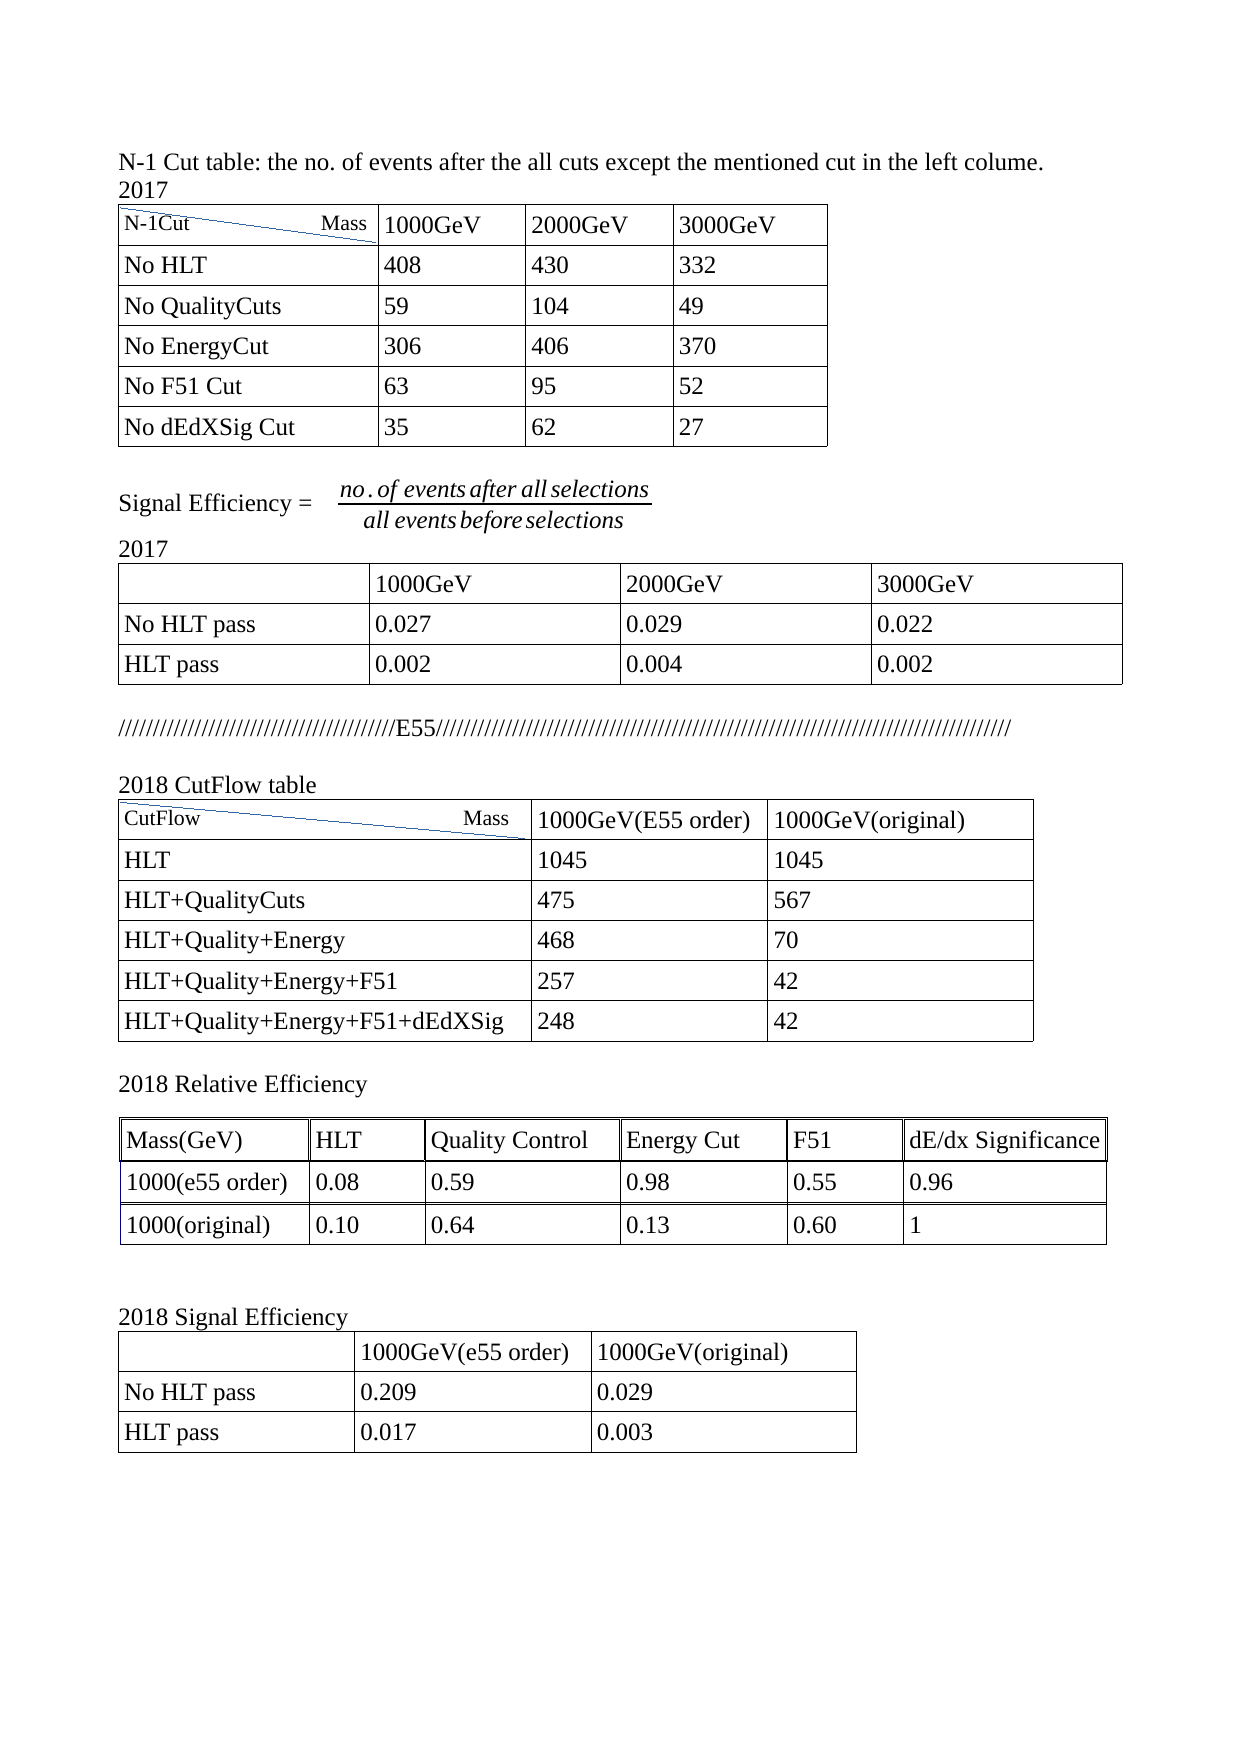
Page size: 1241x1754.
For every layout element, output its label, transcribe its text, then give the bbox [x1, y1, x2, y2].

table_cell 0.003 [592, 1412, 856, 1452]
table_cell 0.004 [621, 645, 871, 684]
table_cell 0.002 [370, 645, 620, 684]
table_cell 27 [674, 407, 827, 446]
table_cell 63 [379, 367, 525, 406]
table_header 2000GeV [526, 205, 673, 245]
table_header Quality Control [426, 1120, 619, 1159]
text 2018 CutFlow table [118, 770, 1122, 799]
table_cell 0.029 [592, 1372, 856, 1411]
text ////////////////////////////////////////E55/////////////////////////////////////////////////////////////////////////////////// [118, 713, 1122, 741]
table_cell No QualityCuts [119, 286, 378, 325]
table_header Mass(GeV) [122, 1120, 308, 1159]
table_cell 0.209 [355, 1372, 591, 1411]
table_cell 0.029 [621, 604, 871, 643]
table_cell 0.64 [426, 1205, 620, 1244]
text 2018 Relative Efficiency [118, 1069, 1122, 1098]
table_cell 104 [526, 286, 673, 325]
table_cell No dEdXSig Cut [119, 407, 378, 446]
table_cell 59 [379, 286, 525, 325]
table_cell 52 [674, 367, 827, 406]
table_cell 42 [768, 961, 1033, 1000]
table_header 1000GeV(original) [768, 800, 1033, 839]
table_cell No HLT pass [119, 1372, 354, 1411]
table_cell 306 [379, 326, 525, 366]
table_cell No EnergyCut [119, 326, 378, 366]
text 2018 Signal Efficiency [118, 1302, 1122, 1331]
table_header [119, 564, 369, 603]
table_cell HLT+Quality+Energy [119, 921, 531, 960]
text 2017 [118, 534, 1122, 563]
table_cell HLT pass [119, 645, 369, 684]
table_cell 248 [532, 1001, 767, 1041]
table_cell 0.08 [310, 1162, 425, 1202]
table_cell 0.55 [788, 1162, 903, 1202]
table_cell 0.13 [621, 1205, 787, 1244]
table_cell 0.017 [355, 1412, 591, 1452]
table_cell 0.60 [788, 1205, 903, 1244]
table_header 3000GeV [674, 205, 827, 245]
table_cell 1 [904, 1205, 1106, 1244]
table_cell HLT+Quality+Energy+F51+dEdXSig [119, 1001, 531, 1041]
table_cell 430 [526, 246, 673, 285]
table_cell 95 [526, 367, 673, 406]
table_cell 567 [768, 881, 1033, 920]
table_cell 0.022 [872, 604, 1122, 643]
table_cell 0.10 [310, 1205, 425, 1244]
table_header F51 [788, 1120, 902, 1159]
table_cell 1000(e55 order) [121, 1162, 309, 1202]
table_cell 257 [532, 961, 767, 1000]
table_cell 468 [532, 921, 767, 960]
table_cell 0.027 [370, 604, 620, 643]
table_cell 0.98 [621, 1162, 787, 1202]
table_header 1000GeV [370, 564, 620, 603]
table_cell No HLT pass [119, 604, 369, 643]
table_cell 1000(original) [121, 1205, 309, 1244]
table_cell 1045 [768, 840, 1033, 879]
table_header 1000GeV(E55 order) [532, 800, 767, 839]
table_header dE/dx Significance [905, 1120, 1105, 1159]
table_cell 35 [379, 407, 525, 446]
table_header CutFlow Mass [119, 800, 531, 839]
table_cell HLT+QualityCuts [119, 881, 531, 920]
table_cell 475 [532, 881, 767, 920]
table_header Energy Cut [622, 1120, 786, 1159]
table_cell 0.59 [426, 1162, 620, 1202]
text Signal Efficiency = [118, 475, 1122, 534]
table_header [119, 1332, 354, 1371]
table_cell 406 [526, 326, 673, 366]
table_header 2000GeV [621, 564, 871, 603]
table_header 1000GeV [379, 205, 525, 245]
table_cell 49 [674, 286, 827, 325]
table_header 1000GeV(original) [592, 1332, 856, 1371]
table_cell HLT+Quality+Energy+F51 [119, 961, 531, 1000]
table_header N-1Cut Mass [119, 205, 378, 245]
text 2017 [118, 176, 1122, 204]
table_cell 70 [768, 921, 1033, 960]
table_header 1000GeV(e55 order) [355, 1332, 591, 1371]
table_cell HLT [119, 840, 531, 879]
table_cell 332 [674, 246, 827, 285]
table_cell 1045 [532, 840, 767, 879]
text N-1 Cut table: the no. of events after the all cuts except the mentioned cut in the left colume. [118, 147, 1122, 176]
table_cell 42 [768, 1001, 1033, 1041]
table_header 3000GeV [872, 564, 1122, 603]
table_cell 0.96 [904, 1162, 1106, 1202]
table_cell 0.002 [872, 645, 1122, 684]
table_cell 62 [526, 407, 673, 446]
table_cell 370 [674, 326, 827, 366]
table_cell HLT pass [119, 1412, 354, 1452]
table_cell No HLT [119, 246, 378, 285]
table_cell 408 [379, 246, 525, 285]
table_cell No F51 Cut [119, 367, 378, 406]
table_header HLT [311, 1120, 424, 1159]
